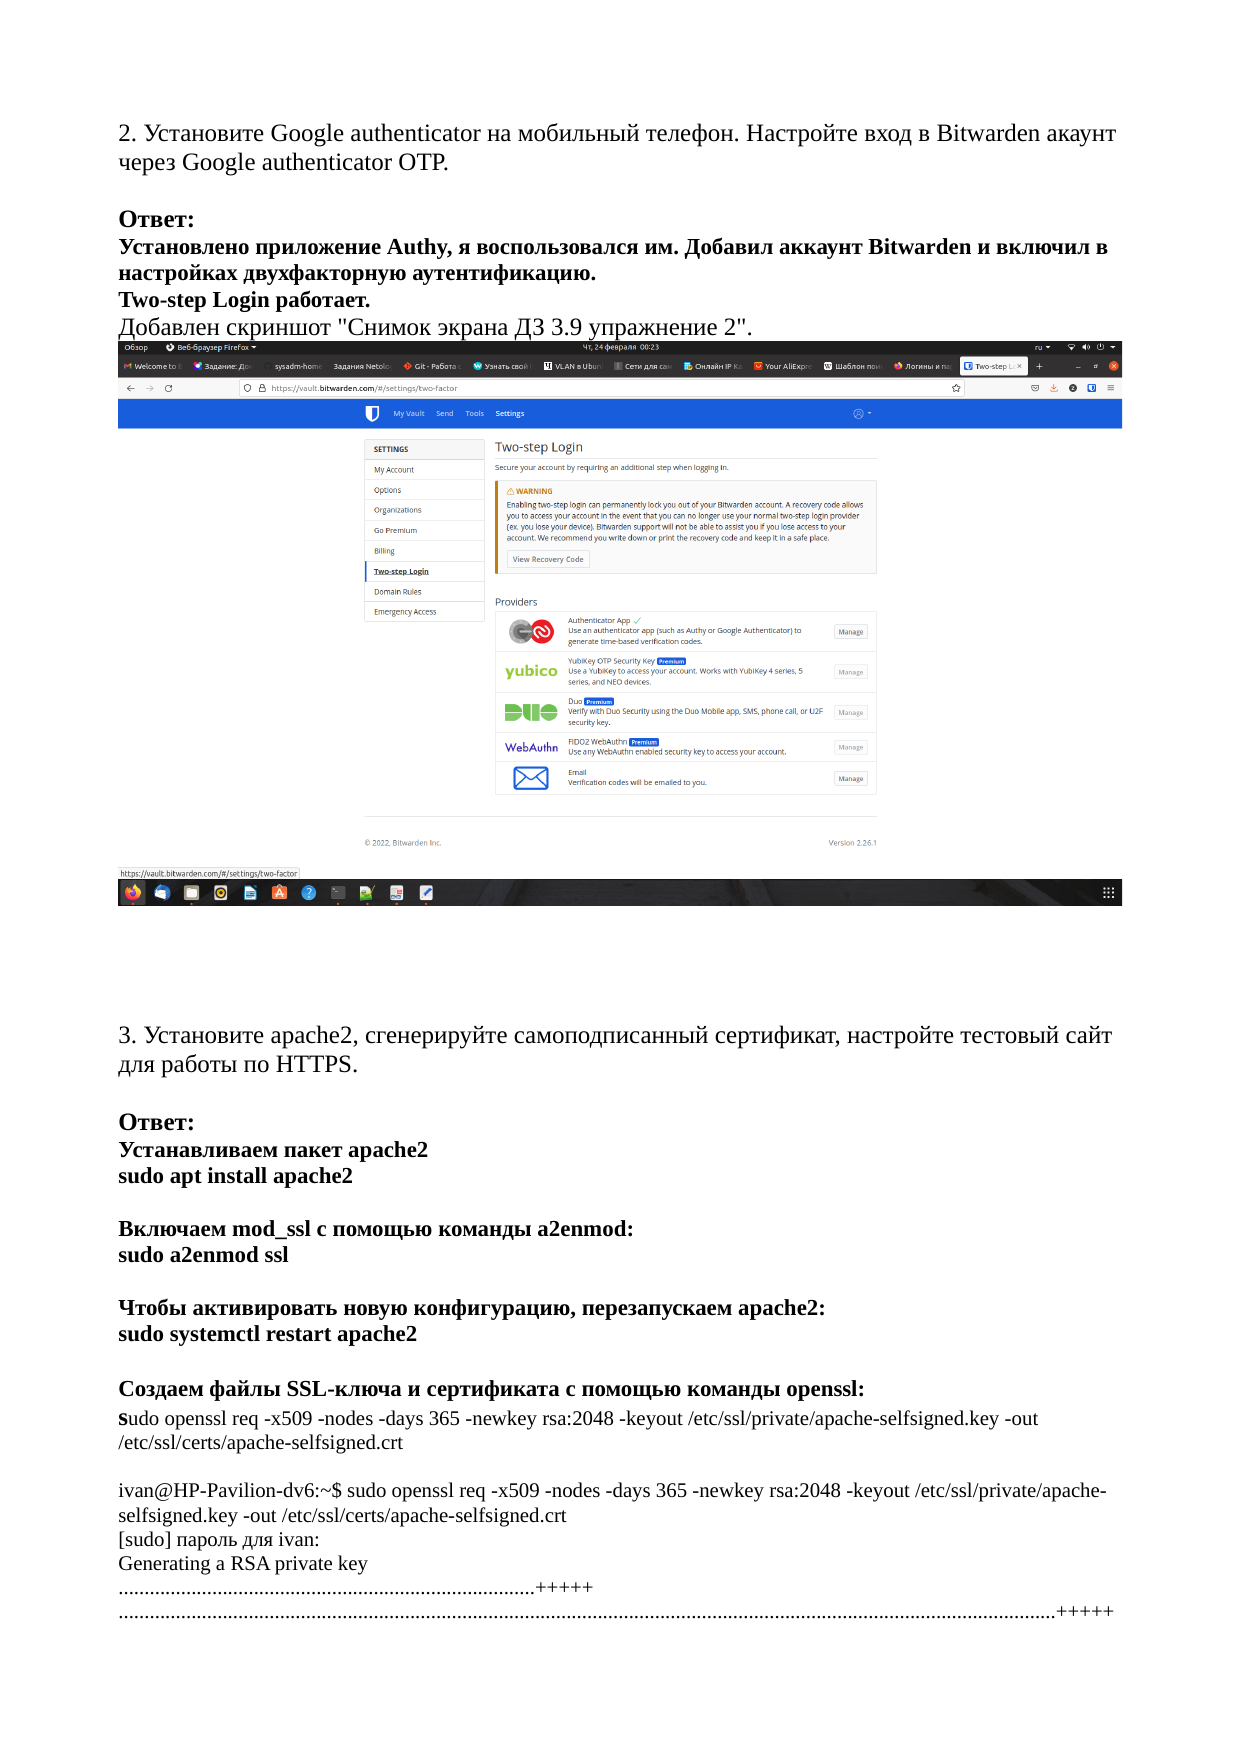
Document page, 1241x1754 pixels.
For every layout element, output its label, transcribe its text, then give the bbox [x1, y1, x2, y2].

text Включаем mod_ssl с помощью команды a2enmod: [118, 1215, 1122, 1241]
text sudo systemctl restart apache2 [118, 1320, 1122, 1346]
picture [118, 341, 1123, 906]
text sudo apt install apache2 [118, 1162, 1122, 1188]
text ................................................................................+++++ [118, 1575, 1122, 1599]
text [sudo] пароль для ivan: [118, 1527, 1122, 1551]
text Чтобы активировать новую конфигурацию, перезапускаем apache2: [118, 1294, 1122, 1320]
text sudo openssl req -x509 -nodes -days 365 -newkey rsa:2048 -keyout /etc/ssl/private/apache-selfsigned.key -out /etc/ssl/certs/apache-selfsigned.crt [118, 1402, 1122, 1454]
text Ответ: [118, 204, 1122, 233]
text sudo a2enmod ssl [118, 1241, 1122, 1267]
text ....................................................................................................................................................................................+++++ [118, 1599, 1122, 1623]
text Two-step Login работает. [118, 286, 1122, 312]
text Generating a RSA private key [118, 1551, 1122, 1575]
text 3. Установите apache2, сгенерируйте самоподписанный сертификат, настройте тестовый сайт для работы по HTTPS. [118, 1021, 1122, 1078]
text Установлено приложение Authy, я воспользовался им. Добавил аккаунт Bitwarden и включил в настройках двухфакторную аутентификацию. [118, 233, 1122, 286]
text Ответ: [118, 1107, 1122, 1136]
text Добавлен скриншот "Снимок экрана ДЗ 3.9 упражнение 2". [118, 312, 1122, 341]
text Устанавливаем пакет apache2 [118, 1136, 1122, 1162]
text 2. Установите Google authenticator на мобильный телефон. Настройте вход в Bitwarden акаунт через Google authenticator OTP. [118, 118, 1122, 176]
text ivan@HP-Pavilion-dv6:~$ sudo openssl req -x509 -nodes -days 365 -newkey rsa:2048 -keyout /etc/ssl/private/apache-selfsigned.key -out /etc/ssl/certs/apache-selfsigned.crt [118, 1478, 1122, 1527]
text Создаем файлы SSL-ключа и сертификата с помощью команды openssl: [118, 1375, 1122, 1402]
